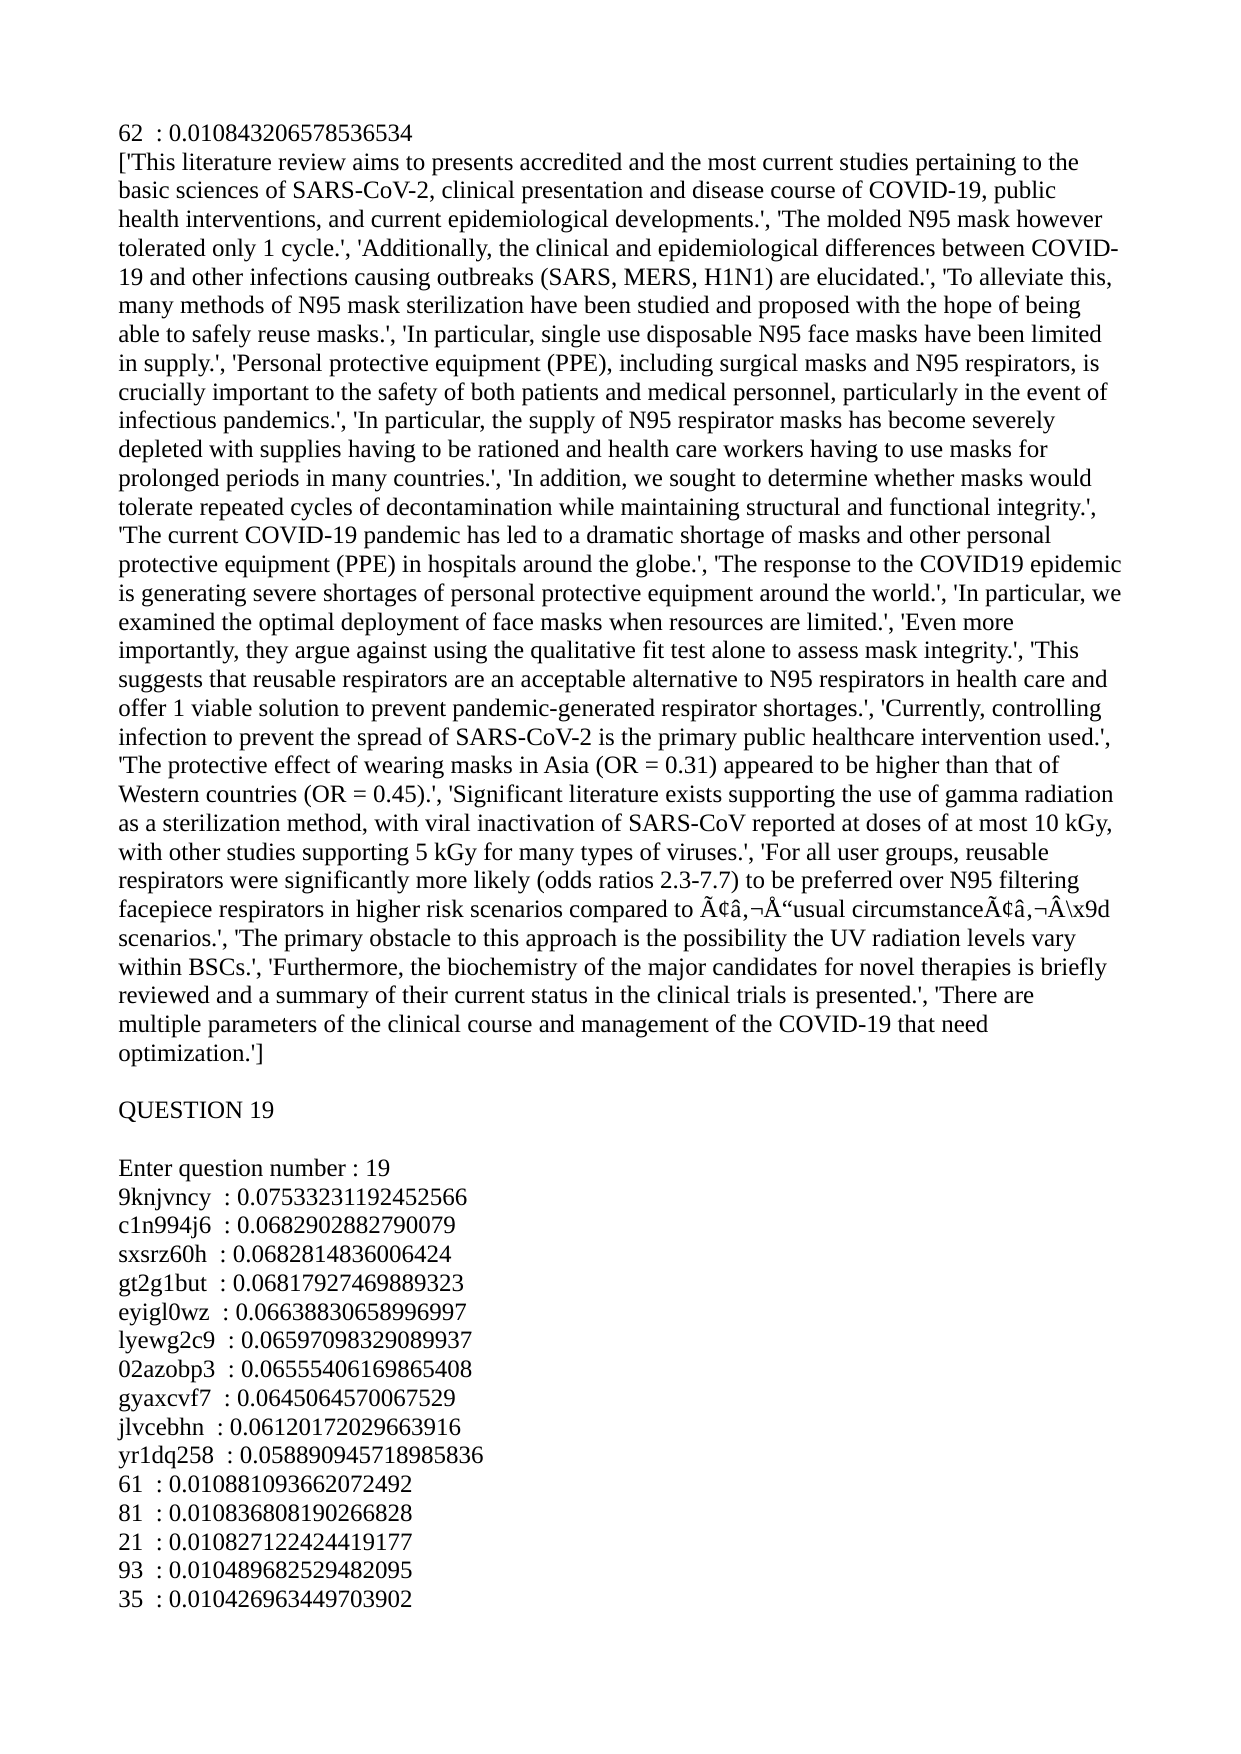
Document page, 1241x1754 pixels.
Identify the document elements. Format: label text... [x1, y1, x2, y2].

text 81 : 0.010836808190266828 [118, 1498, 1122, 1527]
text lyewg2c9 : 0.06597098329089937 [118, 1326, 1122, 1354]
text yr1dq258 : 0.058890945718985836 [118, 1441, 1122, 1469]
text c1n994j6 : 0.0682902882790079 [118, 1211, 1122, 1239]
text sxsrz60h : 0.0682814836006424 [118, 1239, 1122, 1268]
text gt2g1but : 0.06817927469889323 [118, 1268, 1122, 1297]
text gyaxcvf7 : 0.0645064570067529 [118, 1383, 1122, 1412]
text 61 : 0.010881093662072492 [118, 1469, 1122, 1498]
text eyigl0wz : 0.06638830658996997 [118, 1297, 1122, 1326]
text Enter question number : 19 [118, 1153, 1122, 1182]
text 9knjvncy : 0.07533231192452566 [118, 1182, 1122, 1211]
text ['This literature review aims to presents accredited and the most current studies pertaining to the basic sciences of SARS-CoV-2, clinical presentation and disease course of COVID-19, public health interventions, and current epidemiological developments.', 'The molded N95 mask however tolerated only 1 cycle.', 'Additionally, the clinical and epidemiological differences between COVID-19 and other infections causing outbreaks (SARS, MERS, H1N1) are elucidated.', 'To alleviate this, many methods of N95 mask sterilization have been studied and proposed with the hope of being able to safely reuse masks.', 'In particular, single use disposable N95 face masks have been limited in supply.', 'Personal protective equipment (PPE), including surgical masks and N95 respirators, is crucially important to the safety of both patients and medical personnel, particularly in the event of infectious pandemics.', 'In particular, the supply of N95 respirator masks has become severely depleted with supplies having to be rationed and health care workers having to use masks for prolonged periods in many countries.', 'In addition, we sought to determine whether masks would tolerate repeated cycles of decontamination while maintaining structural and functional integrity.', 'The current COVID-19 pandemic has led to a dramatic shortage of masks and other personal protective equipment (PPE) in hospitals around the globe.', 'The response to the COVID19 epidemic is generating severe shortages of personal protective equipment around the world.', 'In particular, we examined the optimal deployment of face masks when resources are limited.', 'Even more importantly, they argue against using the qualitative fit test alone to assess mask integrity.', 'This suggests that reusable respirators are an acceptable alternative to N95 respirators in health care and offer 1 viable solution to prevent pandemic-generated respirator shortages.', 'Currently, controlling infection to prevent the spread of SARS-CoV-2 is the primary public healthcare intervention used.', 'The protective effect of wearing masks in Asia (OR = 0.31) appeared to be higher than that of Western countries (OR = 0.45).', 'Significant literature exists supporting the use of gamma radiation as a sterilization method, with viral inactivation of SARS-CoV reported at doses of at most 10 kGy, with other studies supporting 5 kGy for many types of viruses.', 'For all user groups, reusable respirators were significantly more likely (odds ratios 2.3-7.7) to be preferred over N95 filtering facepiece respirators in higher risk scenarios compared to Ã¢â‚¬Å“usual circumstanceÃ¢â‚¬Â\x9d scenarios.', 'The primary obstacle to this approach is the possibility the UV radiation levels vary within BSCs.', 'Furthermore, the biochemistry of the major candidates for novel therapies is briefly reviewed and a summary of their current status in the clinical trials is presented.', 'There are multiple parameters of the clinical course and management of the COVID-19 that need optimization.'] [118, 147, 1122, 1067]
text 35 : 0.010426963449703902 [118, 1584, 1122, 1613]
text 21 : 0.010827122424419177 [118, 1527, 1122, 1556]
text jlvcebhn : 0.06120172029663916 [118, 1412, 1122, 1441]
text 62 : 0.010843206578536534 [118, 118, 1122, 147]
text QUESTION 19 [118, 1096, 1122, 1124]
text 02azobp3 : 0.06555406169865408 [118, 1354, 1122, 1383]
text 93 : 0.010489682529482095 [118, 1556, 1122, 1584]
